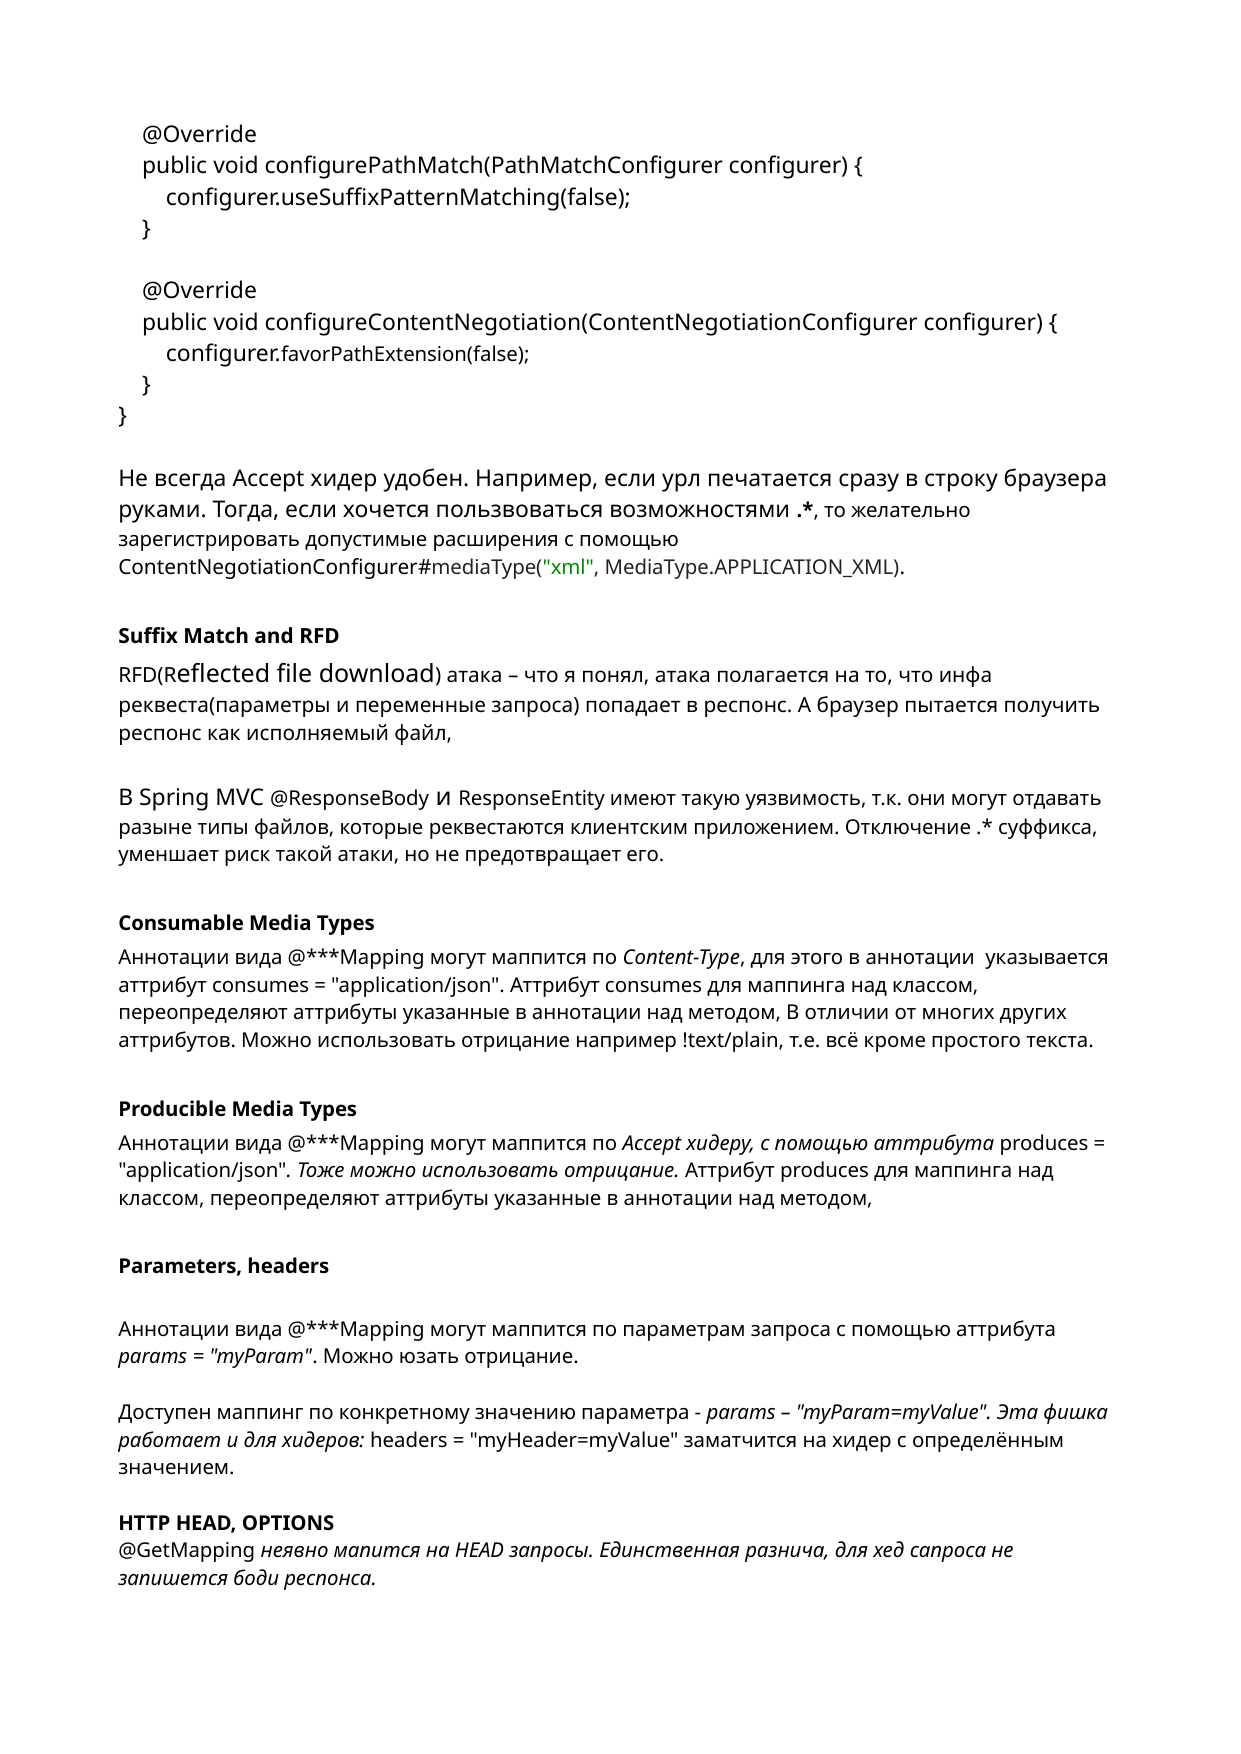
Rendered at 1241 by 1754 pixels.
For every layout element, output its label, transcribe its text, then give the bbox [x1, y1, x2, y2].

subtitle Consumable Media Types [118, 908, 1122, 936]
text Аннотации вида @***Mapping могут маппится по Accept хидеру, с помощью аттрибута produces = "application/json". Тоже можно использовать отрицание. Аттрибут produces для маппинга над классом, переопределяют аттрибуты указанные в аннотации над методом, [118, 1128, 1122, 1211]
subtitle Parameters, headers [118, 1252, 1122, 1280]
text Не всегда Accept хидер удобен. Например, если урл печатается сразу в строку браузера руками. Тогда, если хочется пользвоваться возможностями .*, то желательно зарегистрировать допустимые расширения с помощью ContentNegotiationConfigurer#mediaType("xml", MediaType.APPLICATION_XML). [118, 462, 1122, 581]
text Аннотации вида @***Mapping могут маппится по Content-Type, для этого в аннотации указывается аттрибут consumes = "application/json". Аттрибут consumes для маппинга над классом, переопределяют аттрибуты указанные в аннотации над методом, В отличии от многих других аттрибутов. Можно использовать отрицание например !text/plain, т.е. всё кроме простого текста. [118, 942, 1122, 1053]
text public void configurePathMatch(PathMatchConfigurer configurer) { [118, 149, 1122, 181]
text @Override [118, 274, 1122, 306]
subtitle Producible Media Types [118, 1094, 1122, 1122]
subtitle Suffix Match and RFD [118, 621, 1122, 650]
text @Override [118, 118, 1122, 149]
text } [118, 212, 1122, 243]
text RFD(Reflected file download) атака – что я понял, атака полагается на то, что инфа реквеста(параметры и переменные запроса) попадает в респонс. А браузер пытается получить респонс как исполняемый файл, [118, 656, 1122, 747]
text configurer.useSuffixPatternMatching(false); [118, 181, 1122, 212]
text public void configureContentNegotiation(ContentNegotiationConfigurer configurer) { [118, 306, 1122, 337]
text В Spring MVC @ResponseBody и ResponseEntity имеют такую уязвимость, т.к. они могут отдавать разыне типы файлов, которые реквестаются клиентским приложением. Отключение .* суффикса, уменшает риск такой атаки, но не предотвращает его. [118, 747, 1122, 868]
text Аннотации вида @***Mapping могут маппится по параметрам запроса с помощью аттрибута params = "myParam". Можно юзать отрицание. Доступен маппинг по конкретному значению параметра - params – "myParam=myValue". Эта фишка работает и для хидеров: headers = "myHeader=myValue" заматчится на хидер с определённым значением. HTTP HEAD, OPTIONS [118, 1314, 1122, 1536]
text } [118, 399, 1122, 431]
text } [118, 368, 1122, 399]
text @GetMapping неявно мапится на HEAD запросы. Единственная разнича, для хед сапроса не запишется боди респонса. [118, 1536, 1122, 1591]
text configurer.favorPathExtension(false); [118, 337, 1122, 368]
